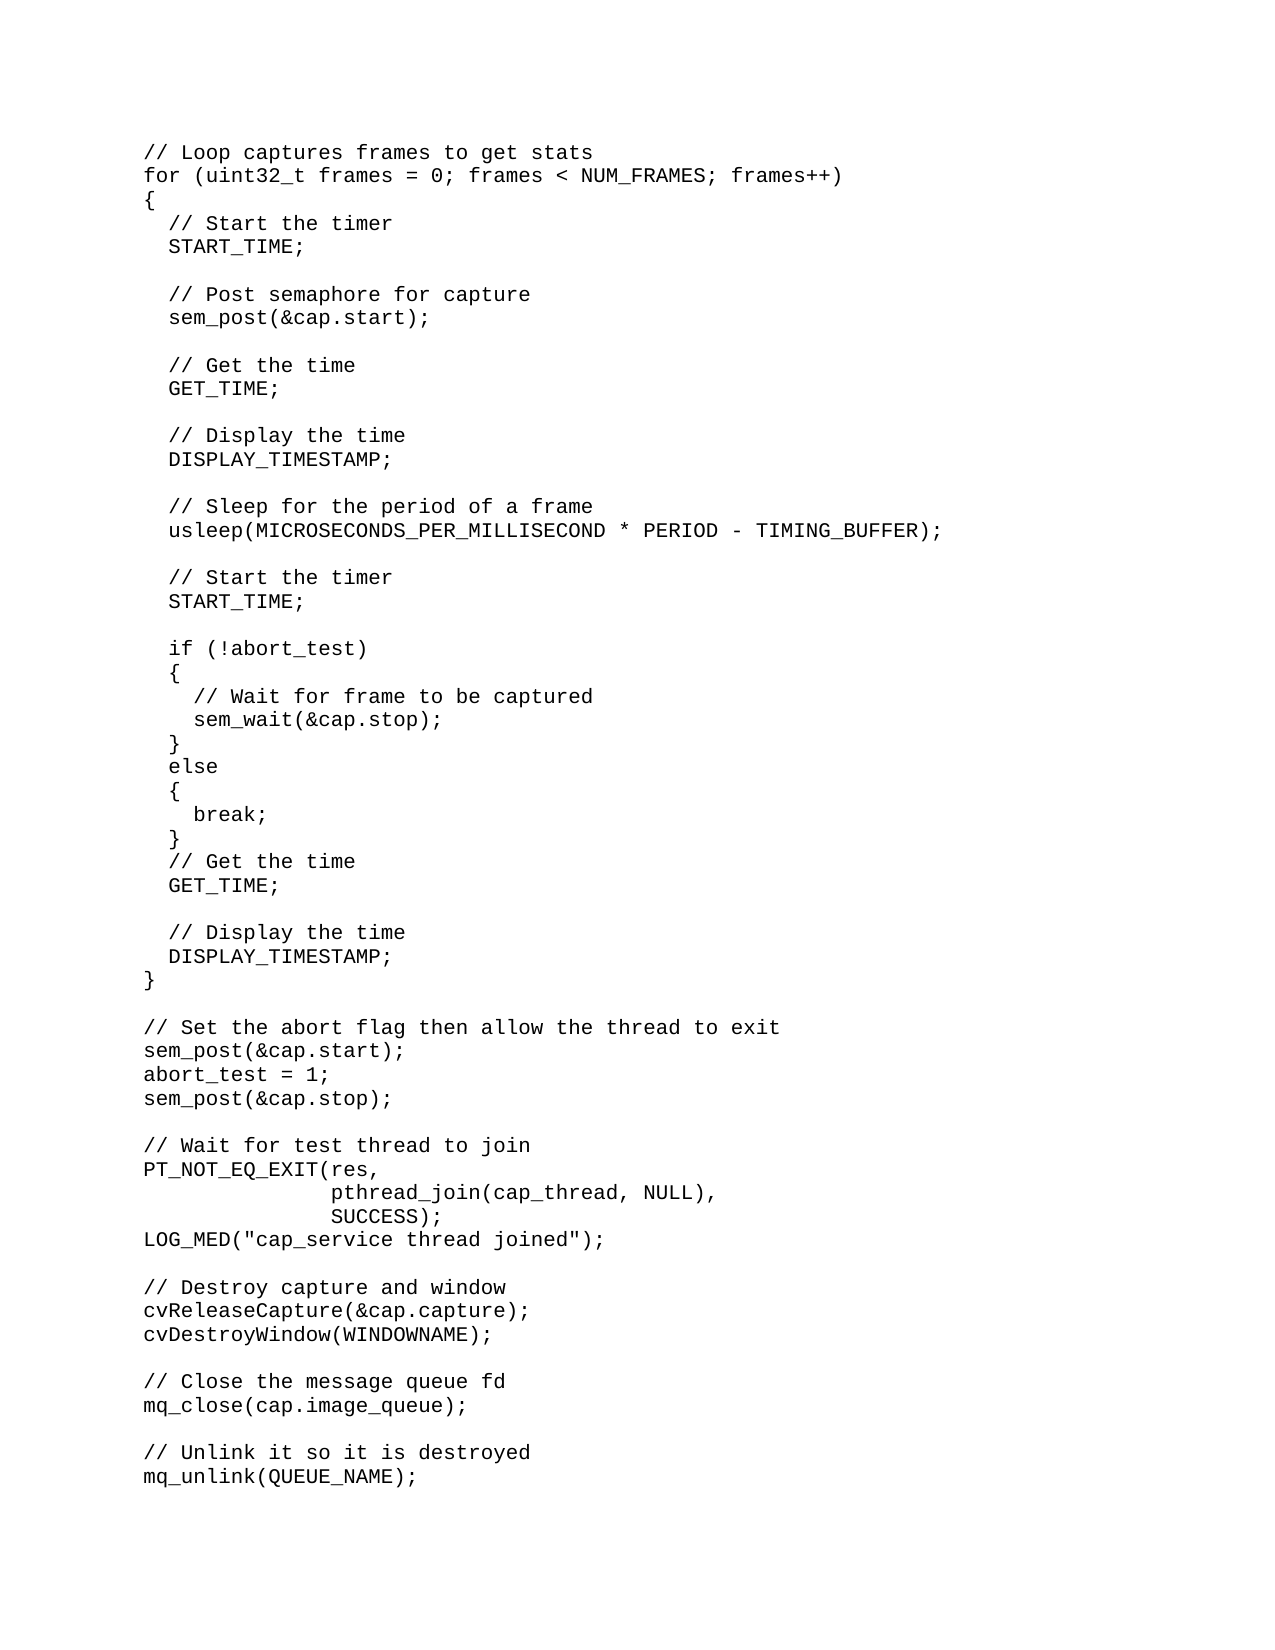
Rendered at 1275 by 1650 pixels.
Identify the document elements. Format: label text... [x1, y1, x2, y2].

text else [118, 757, 1157, 780]
text GET_TIME; [118, 378, 1157, 402]
text GET_TIME; [118, 875, 1157, 898]
text break; [118, 804, 1157, 827]
text if (!abort_test) [118, 638, 1157, 662]
text cvDestroyWindow(WINDOWNAME); [118, 1324, 1157, 1348]
text // Wait for frame to be captured [118, 686, 1157, 709]
text usleep(MICROSECONDS_PER_MILLISECOND * PERIOD - TIMING_BUFFER); [118, 520, 1157, 544]
text pthread_join(cap_thread, NULL), [118, 1182, 1157, 1206]
text sem_post(&cap.start); [118, 307, 1157, 331]
text // Get the time [118, 354, 1157, 378]
text // Unlink it so it is destroyed [118, 1442, 1157, 1466]
text sem_post(&cap.stop); [118, 1088, 1157, 1111]
text { [118, 189, 1157, 213]
text START_TIME; [118, 236, 1157, 260]
text { [118, 662, 1157, 686]
text // Start the timer [118, 567, 1157, 591]
text SUCCESS); [118, 1206, 1157, 1229]
text // Post semaphore for capture [118, 284, 1157, 307]
text sem_wait(&cap.stop); [118, 709, 1157, 733]
text sem_post(&cap.start); [118, 1040, 1157, 1064]
text // Wait for test thread to join [118, 1135, 1157, 1158]
text mq_unlink(QUEUE_NAME); [118, 1466, 1157, 1489]
text // Set the abort flag then allow the thread to exit [118, 1017, 1157, 1040]
text DISPLAY_TIMESTAMP; [118, 946, 1157, 969]
text } [118, 733, 1157, 757]
text START_TIME; [118, 591, 1157, 615]
text cvReleaseCapture(&cap.capture); [118, 1300, 1157, 1324]
text // Display the time [118, 922, 1157, 946]
text // Sleep for the period of a frame [118, 496, 1157, 520]
text abort_test = 1; [118, 1064, 1157, 1088]
text // Get the time [118, 851, 1157, 875]
text { [118, 780, 1157, 804]
text DISPLAY_TIMESTAMP; [118, 449, 1157, 473]
text // Display the time [118, 426, 1157, 449]
text // Start the timer [118, 213, 1157, 236]
text // Loop captures frames to get stats [118, 142, 1157, 165]
text } [118, 827, 1157, 851]
text // Destroy capture and window [118, 1277, 1157, 1300]
text } [118, 969, 1157, 993]
text mq_close(cap.image_queue); [118, 1395, 1157, 1419]
text LOG_MED("cap_service thread joined"); [118, 1229, 1157, 1253]
text PT_NOT_EQ_EXIT(res, [118, 1158, 1157, 1182]
text for (uint32_t frames = 0; frames < NUM_FRAMES; frames++) [118, 165, 1157, 189]
text // Close the message queue fd [118, 1371, 1157, 1395]
